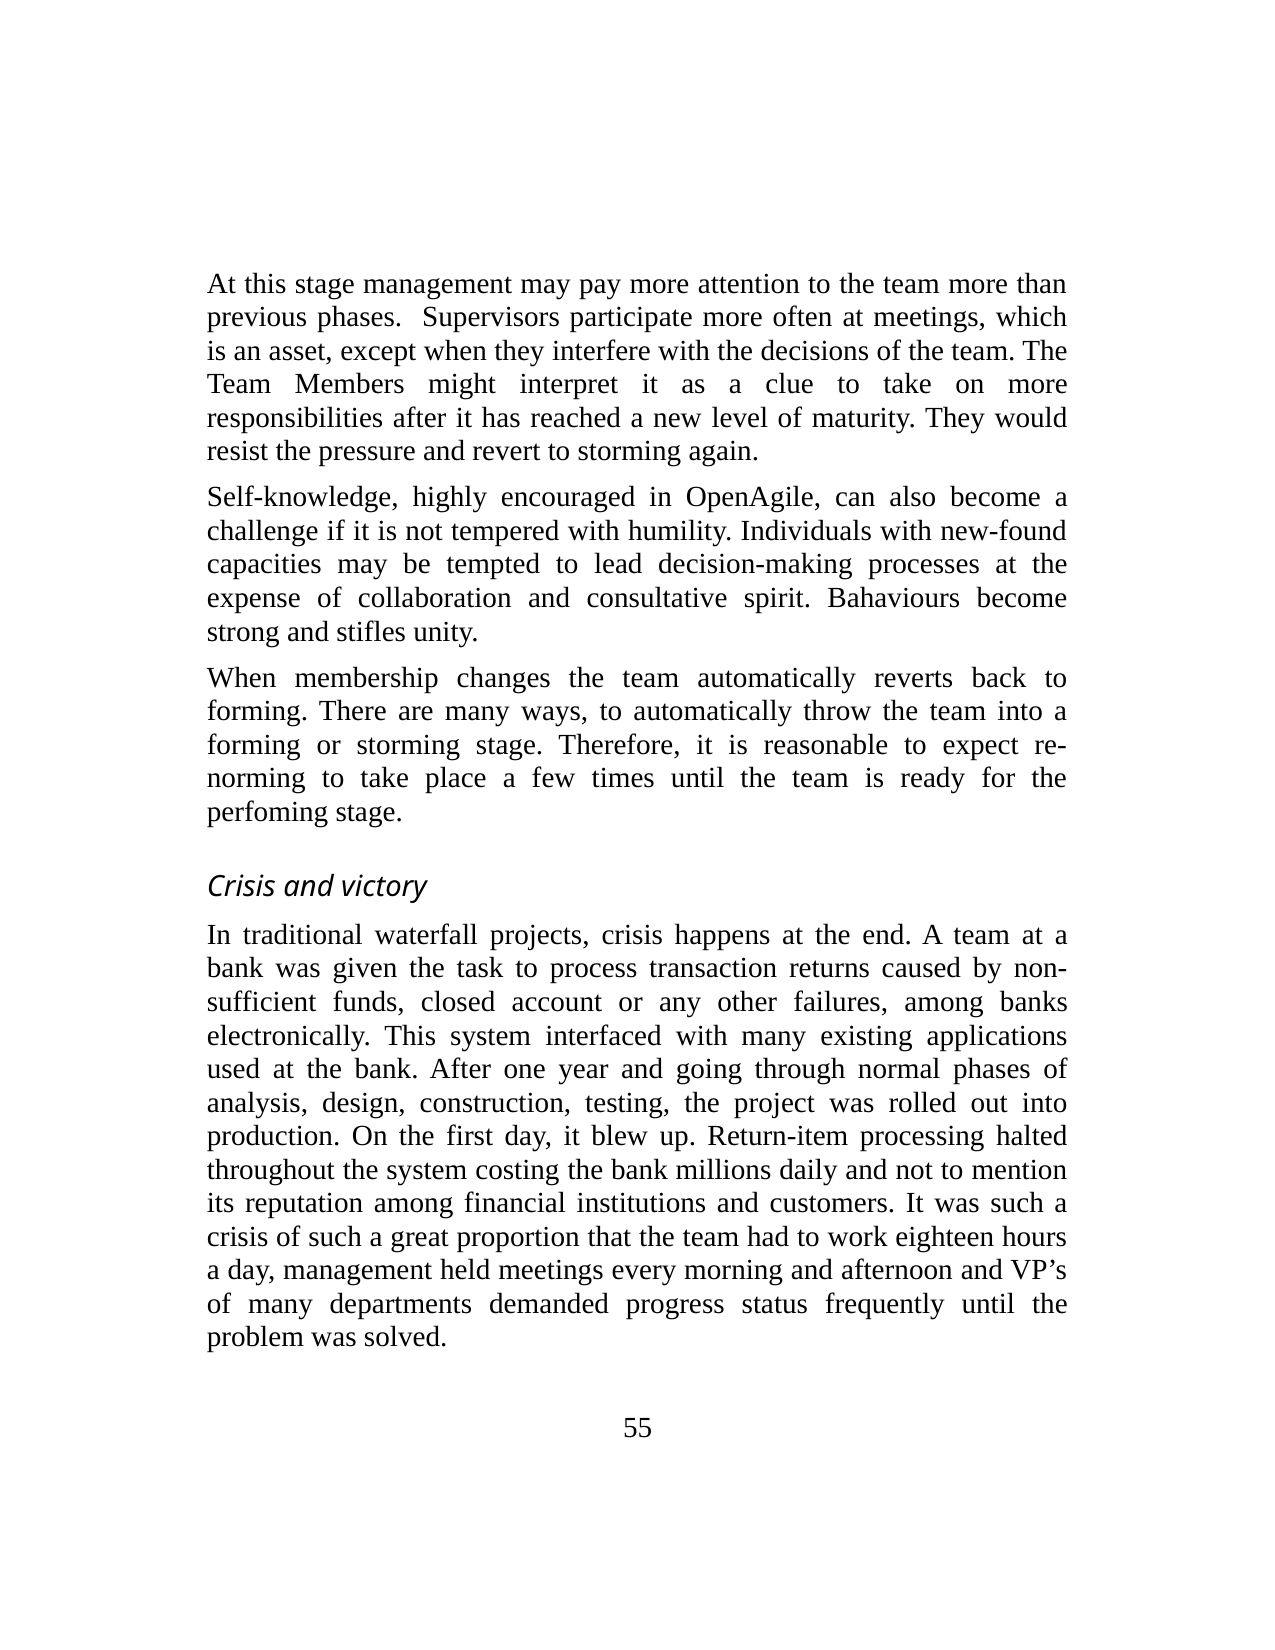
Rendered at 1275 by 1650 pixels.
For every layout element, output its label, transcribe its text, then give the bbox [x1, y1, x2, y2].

text When membership changes the team automatically reverts back to forming. There are many ways, to automatically throw the team into a forming or storming stage. Therefore, it is reasonable to expect re-norming to take place a few times until the team is ready for the perfoming stage. [207, 660, 1068, 827]
subtitle Crisis and victory [207, 865, 1068, 904]
text At this stage management may pay more attention to the team more than previous phases. Supervisors participate more often at meetings, which is an asset, except when they interfere with the decisions of the team. The Team Members might interpret it as a clue to take on more responsibilities after it has reached a new level of maturity. They would resist the pressure and revert to storming again. [207, 266, 1068, 467]
text In traditional waterfall projects, crisis happens at the end. A team at a bank was given the task to process transaction returns caused by non-sufficient funds, closed account or any other failures, among banks electronically. This system interfaced with many existing applications used at the bank. After one year and going through normal phases of analysis, design, construction, testing, the project was rolled out into production. On the first day, it blew up. Return-item processing halted throughout the system costing the bank millions daily and not to mention its reputation among financial institutions and customers. It was such a crisis of such a great proportion that the team had to work eighteen hours a day, management held meetings every morning and afternoon and VP’s of many departments demanded progress status frequently until the problem was solved. [207, 917, 1068, 1353]
text Self-knowledge, highly encouraged in OpenAgile, can also become a challenge if it is not tempered with humility. Individuals with new-found capacities may be tempted to lead decision-making processes at the expense of collaboration and consultative spirit. Bahaviours become strong and stifles unity. [207, 479, 1068, 647]
